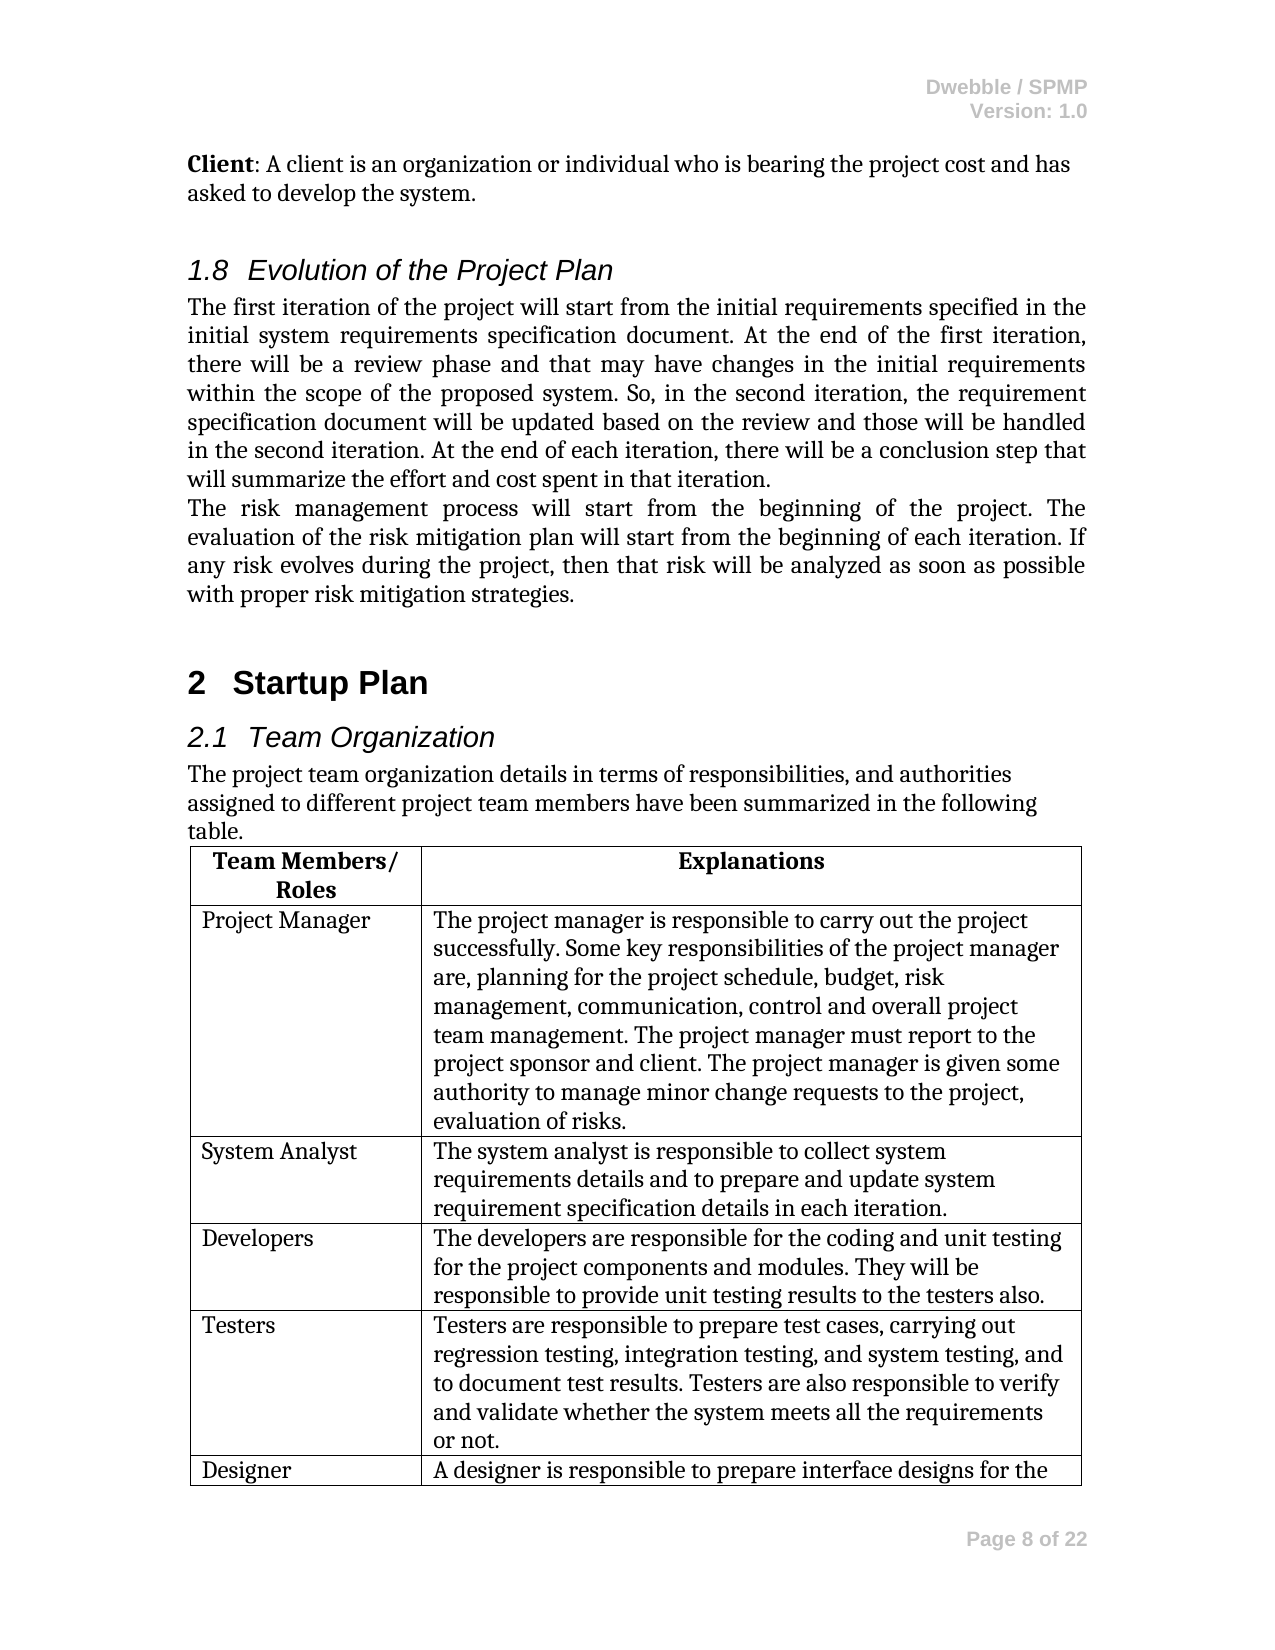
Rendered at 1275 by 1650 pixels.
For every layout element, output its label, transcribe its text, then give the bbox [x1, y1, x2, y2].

text The project team organization details in terms of responsibilities, and authorities assigned to different project team members have been summarized in the following table. [187, 760, 1087, 846]
table_cell Project Manager [191, 906, 421, 1136]
subtitle Team Organization [187, 720, 1087, 753]
table_cell The project manager is responsible to carry out the project successfully. Some key responsibilities of the project manager are, planning for the project schedule, budget, risk management, communication, control and overall project team management. The project manager must report to the project sponsor and client. The project manager is given some authority to manage minor change requests to the project, evaluation of risks. [422, 906, 1081, 1136]
table_cell Testers [191, 1311, 421, 1455]
text The risk management process will start from the beginning of the project. The evaluation of the risk mitigation plan will start from the beginning of each iteration. If any risk evolves during the project, then that risk will be analyzed as soon as possible with proper risk mitigation strategies. [187, 494, 1087, 609]
subtitle Evolution of the Project Plan [187, 253, 1087, 286]
table_cell System Analyst [191, 1137, 421, 1223]
table_header Explanations [422, 847, 1081, 904]
subtitle Startup Plan [187, 663, 1087, 701]
table_cell The developers are responsible for the coding and unit testing for the project components and modules. They will be responsible to provide unit testing results to the testers also. [422, 1224, 1081, 1310]
table_cell Designer [191, 1456, 421, 1485]
text Client: A client is an organization or individual who is bearing the project cost and has asked to develop the system. [187, 150, 1087, 207]
text The first iteration of the project will start from the initial requirements specified in the initial system requirements specification document. At the end of the first iteration, there will be a review phase and that may have changes in the initial requirements within the scope of the proposed system. So, in the second iteration, the requirement specification document will be updated based on the review and those will be handled in the second iteration. At the end of each iteration, there will be a conclusion step that will summarize the effort and cost spent in that iteration. [187, 293, 1087, 494]
table_cell Developers [191, 1224, 421, 1310]
table_header Team Members/ Roles [191, 847, 421, 904]
table_cell A designer is responsible to prepare interface designs for the [422, 1456, 1081, 1485]
table_cell The system analyst is responsible to collect system requirements details and to prepare and update system requirement specification details in each iteration. [422, 1137, 1081, 1223]
table_cell Testers are responsible to prepare test cases, carrying out regression testing, integration testing, and system testing, and to document test results. Testers are also responsible to verify and validate whether the system meets all the requirements or not. [422, 1311, 1081, 1455]
